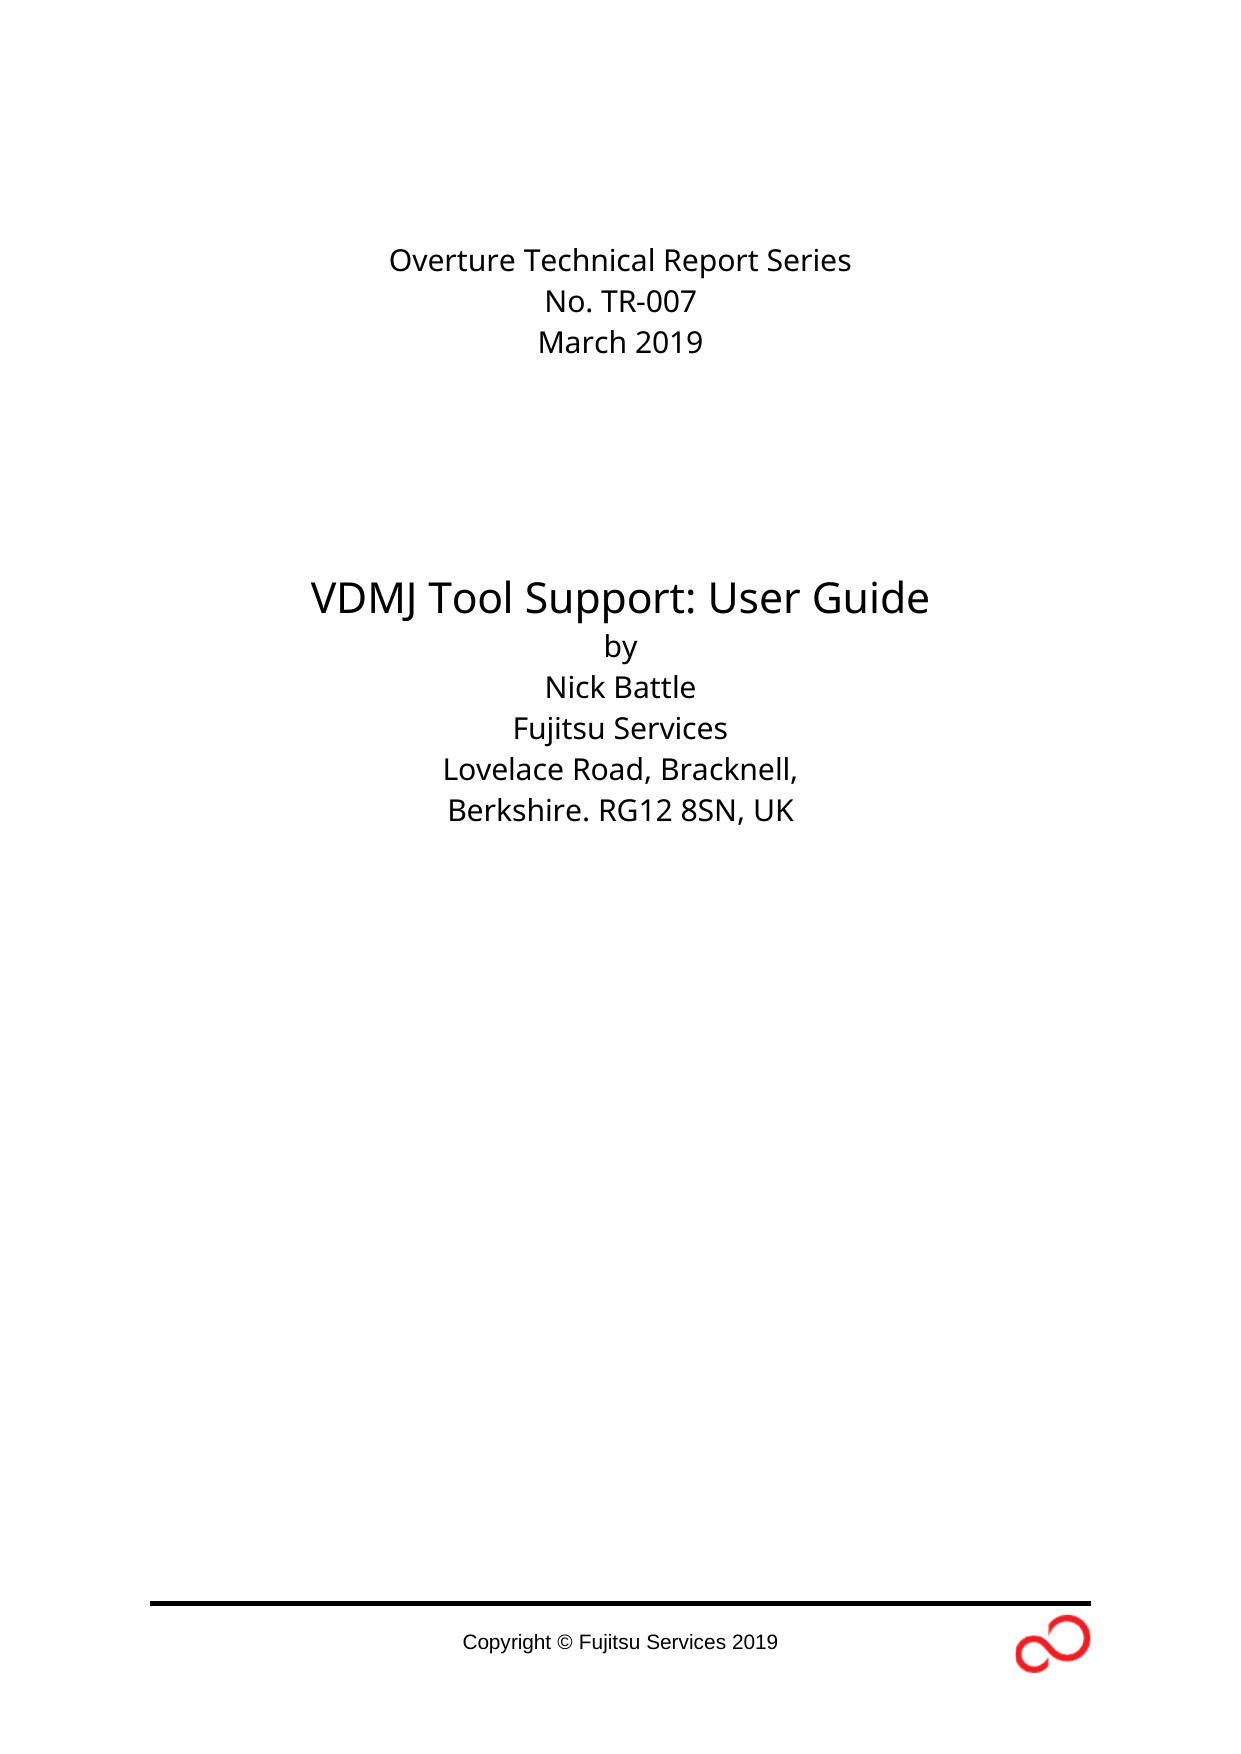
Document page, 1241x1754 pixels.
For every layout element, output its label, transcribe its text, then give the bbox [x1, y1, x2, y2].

text March 2019 [75, 321, 1166, 362]
text Lovelace Road, Bracknell, [75, 749, 1166, 790]
text VDMJ Tool Support: User Guide [75, 567, 1166, 626]
text Overture Technical Report Series [75, 239, 1166, 280]
picture [1015, 1607, 1091, 1683]
text by [75, 626, 1166, 667]
text No. TR-007 [75, 280, 1166, 321]
text Fujitsu Services [75, 708, 1166, 749]
text Nick Battle [75, 667, 1166, 708]
text Berkshire. RG12 8SN, UK [75, 790, 1166, 831]
